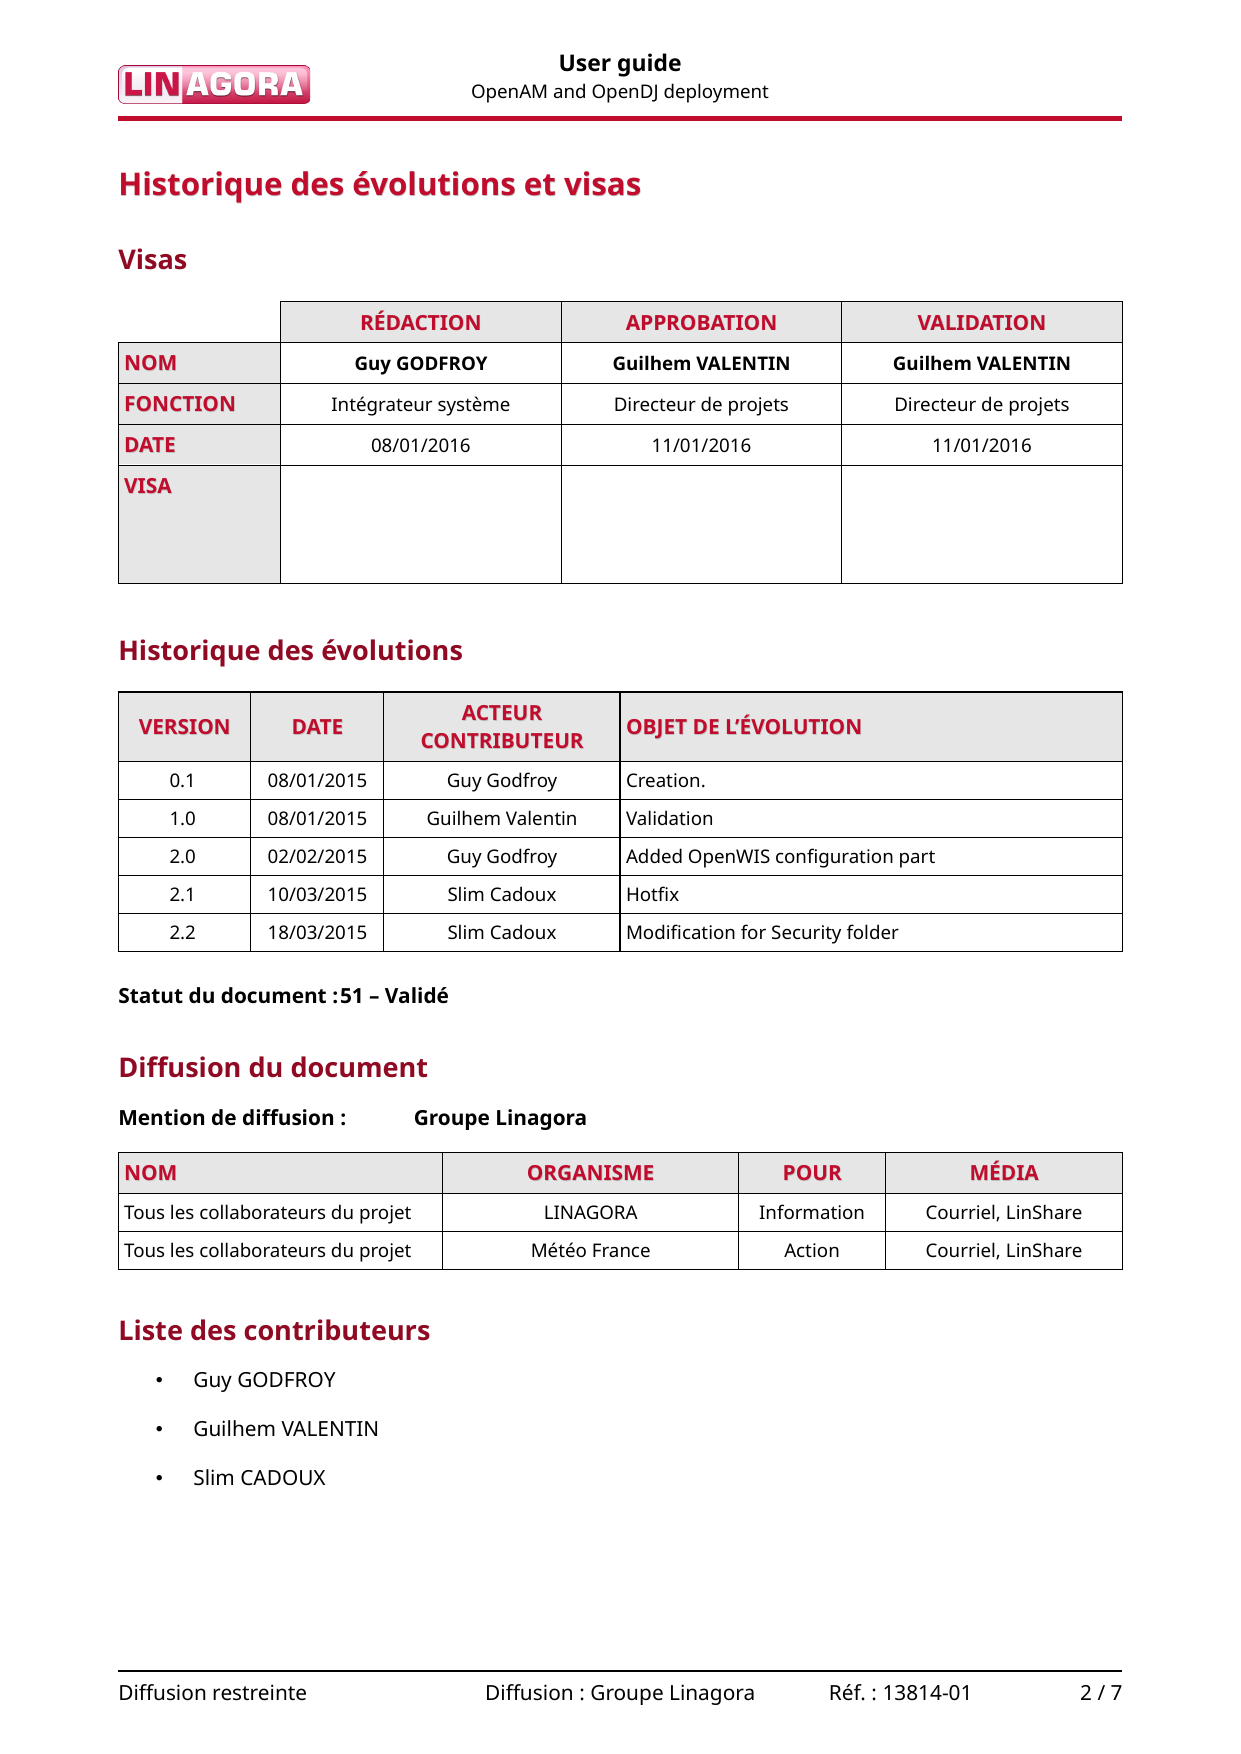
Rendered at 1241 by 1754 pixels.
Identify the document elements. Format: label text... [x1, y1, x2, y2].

table_cell Directeur de projets [562, 384, 841, 424]
table_cell Slim Cadoux [384, 876, 619, 913]
table_cell 18/03/2015 [251, 914, 383, 951]
text Mention de diffusion : Groupe Linagora [118, 1103, 1122, 1131]
table_cell Tous les collaborateurs du projet [119, 1232, 442, 1269]
table_cell 2.1 [119, 876, 250, 913]
table_cell [842, 466, 1122, 583]
table_header Approbation [562, 302, 841, 342]
table_cell 08/01/2016 [281, 425, 561, 464]
list Guilhem VALENTIN [156, 1414, 1122, 1443]
table_cell 08/01/2015 [251, 762, 383, 799]
table_cell 11/01/2016 [562, 425, 841, 464]
table_cell 2.2 [119, 914, 250, 951]
table_cell Intégrateur système [281, 384, 561, 424]
table_cell LINAGORA [443, 1194, 738, 1231]
table_cell 10/03/2015 [251, 876, 383, 913]
table_cell Information [739, 1194, 885, 1231]
table_header Date [251, 693, 383, 761]
table_cell Guy Godfroy [384, 762, 619, 799]
text Statut du document : 51 – Validé [118, 981, 1122, 1010]
table_cell [562, 466, 841, 583]
subtitle Historique des évolutions [118, 631, 1122, 668]
list Guy GODFROY [156, 1366, 1122, 1394]
table_cell Directeur de projets [842, 384, 1122, 424]
table_cell Tous les collaborateurs du projet [119, 1194, 442, 1231]
table_cell Action [739, 1232, 885, 1269]
table_cell [281, 466, 561, 583]
table_cell Météo France [443, 1232, 738, 1269]
table_cell Nom [119, 343, 280, 383]
table_cell Guilhem VALENTIN [842, 343, 1122, 383]
table_cell 08/01/2015 [251, 800, 383, 837]
picture [118, 65, 311, 104]
table_header Version [119, 693, 250, 761]
table_cell Added OpenWIS configuration part [621, 838, 1122, 875]
table_header Pour [739, 1153, 885, 1193]
table_header Média [886, 1153, 1122, 1193]
table_cell Visa [119, 466, 280, 583]
table_cell Fonction [119, 384, 280, 424]
table_header Validation [842, 302, 1122, 342]
table_cell Modification for Security folder [621, 914, 1122, 951]
list Slim CADOUX [156, 1463, 1122, 1492]
subtitle Diffusion du document [118, 1048, 1122, 1085]
table_cell Creation. [621, 762, 1122, 799]
table_cell 0.1 [119, 762, 250, 799]
subtitle Historique des évolutions et visas [118, 162, 1122, 205]
table_cell 02/02/2015 [251, 838, 383, 875]
table_cell Guilhem VALENTIN [562, 343, 841, 383]
table_cell Guilhem Valentin [384, 800, 619, 837]
table_header Objet de l’évolution [621, 693, 1122, 761]
table_cell Courriel, LinShare [886, 1194, 1122, 1231]
table_cell Date [119, 425, 280, 464]
table_cell Courriel, LinShare [886, 1232, 1122, 1269]
table_cell Guy GODFROY [281, 343, 561, 383]
table_cell Hotfix [621, 876, 1122, 913]
table_cell 11/01/2016 [842, 425, 1122, 464]
table_cell Guy Godfroy [384, 838, 619, 875]
table_header Nom [119, 1153, 442, 1193]
table_cell 1.0 [119, 800, 250, 837]
table_cell Validation [621, 800, 1122, 837]
table_cell Slim Cadoux [384, 914, 619, 951]
table_header Organisme [443, 1153, 738, 1193]
subtitle Liste des contributeurs [118, 1311, 1122, 1348]
subtitle Visas [118, 240, 1122, 277]
table_header [118, 301, 280, 342]
table_header Rédaction [281, 302, 561, 342]
table_cell 2.0 [119, 838, 250, 875]
table_header Acteur contributeur [384, 693, 619, 761]
